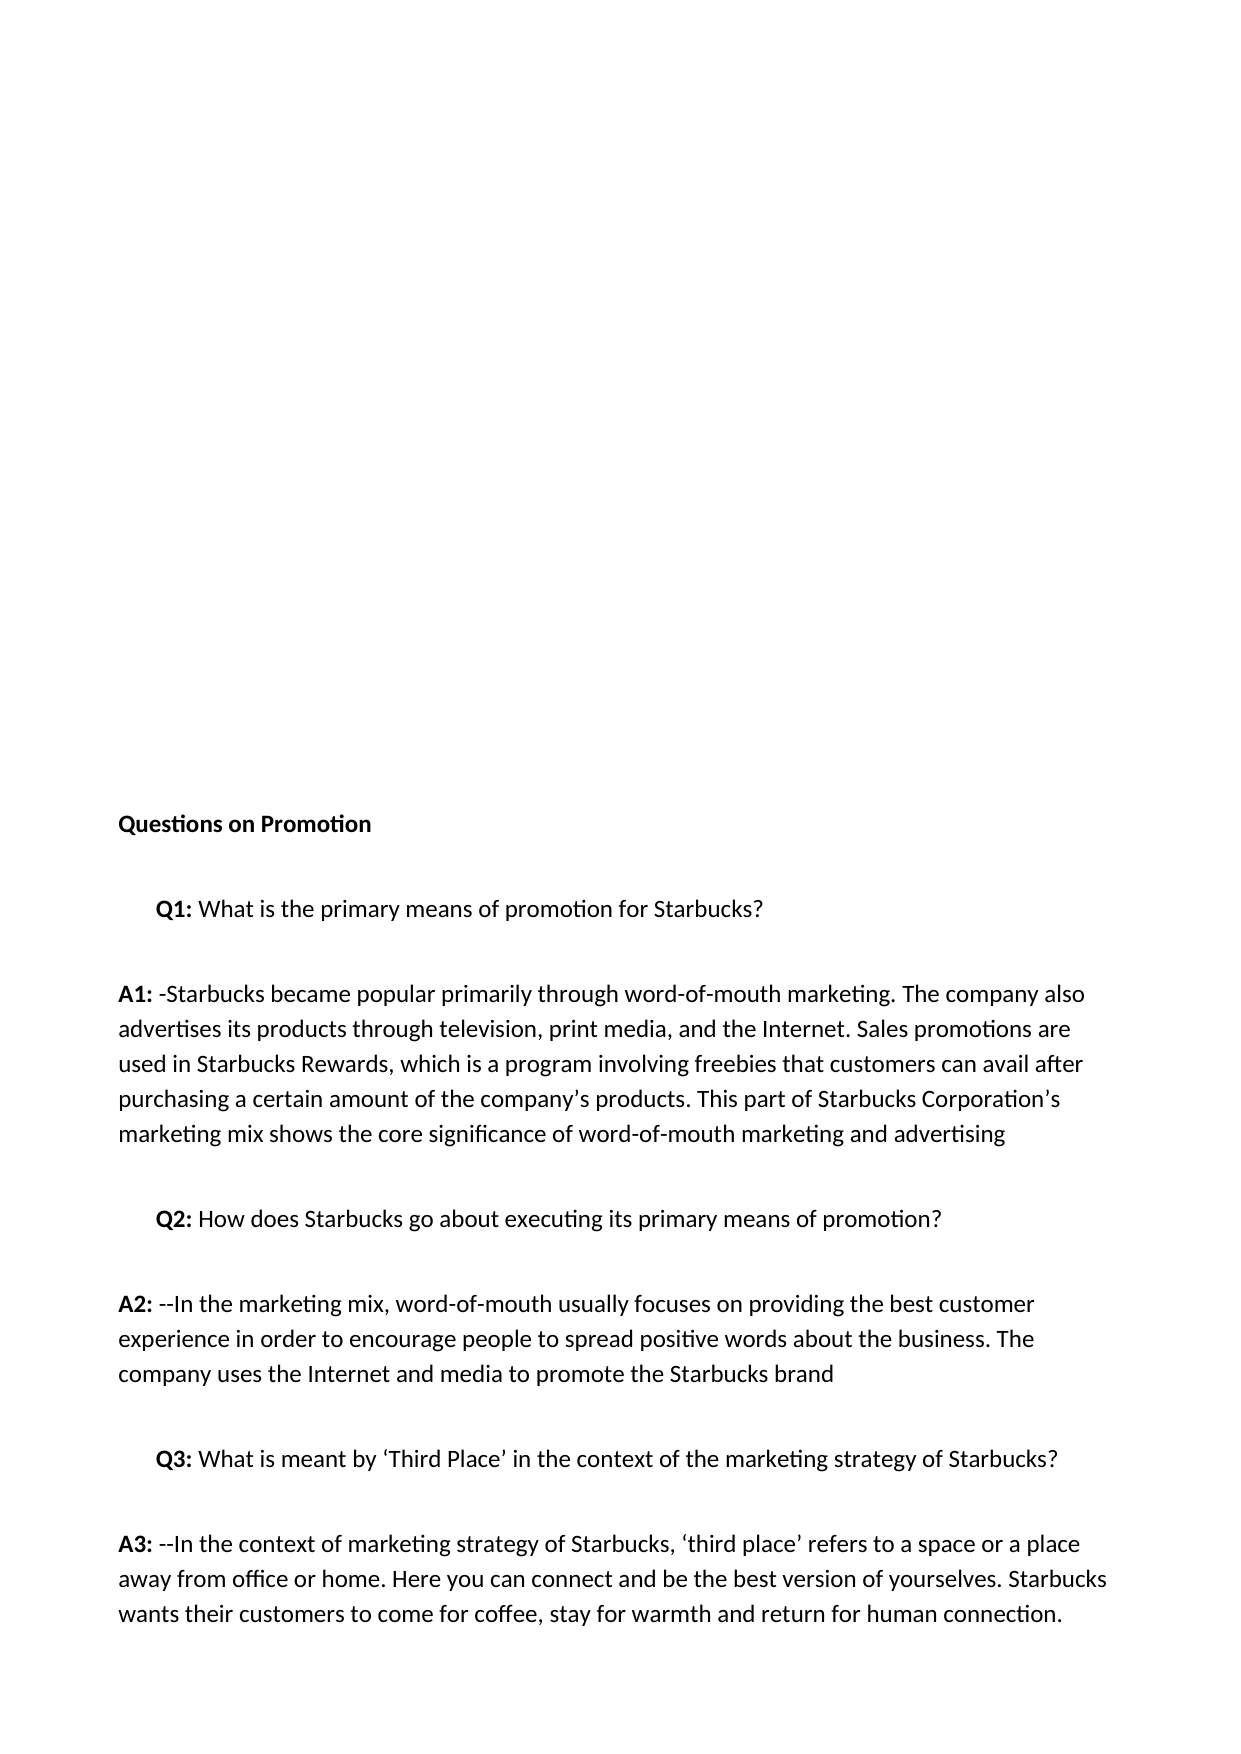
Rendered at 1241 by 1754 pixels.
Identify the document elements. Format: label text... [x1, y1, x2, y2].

text A2: --In the marketing mix, word-of-mouth usually focuses on providing the best customer experience in order to encourage people to spread positive words about the business. The company uses the Internet and media to promote the Starbucks brand [118, 1288, 1122, 1388]
text A3: --In the context of marketing strategy of Starbucks, ‘third place’ refers to a space or a place away from office or home. Here you can connect and be the best version of yourselves. Starbucks wants their customers to come for coffee, stay for warmth and return for human connection. [118, 1528, 1122, 1628]
text Questions on Promotion [118, 808, 1122, 838]
text Q2: How does Starbucks go about executing its primary means of promotion? [156, 1203, 1122, 1233]
text A1: -Starbucks became popular primarily through word-of-mouth marketing. The company also advertises its products through television, print media, and the Internet. Sales promotions are used in Starbucks Rewards, which is a program involving freebies that customers can avail after purchasing a certain amount of the company’s products. This part of Starbucks Corporation’s marketing mix shows the core significance of word-of-mouth marketing and advertising [118, 978, 1122, 1148]
text Q3: What is meant by ‘Third Place’ in the context of the marketing strategy of Starbucks? [156, 1443, 1122, 1473]
text Q1: What is the primary means of promotion for Starbucks? [156, 893, 1122, 923]
